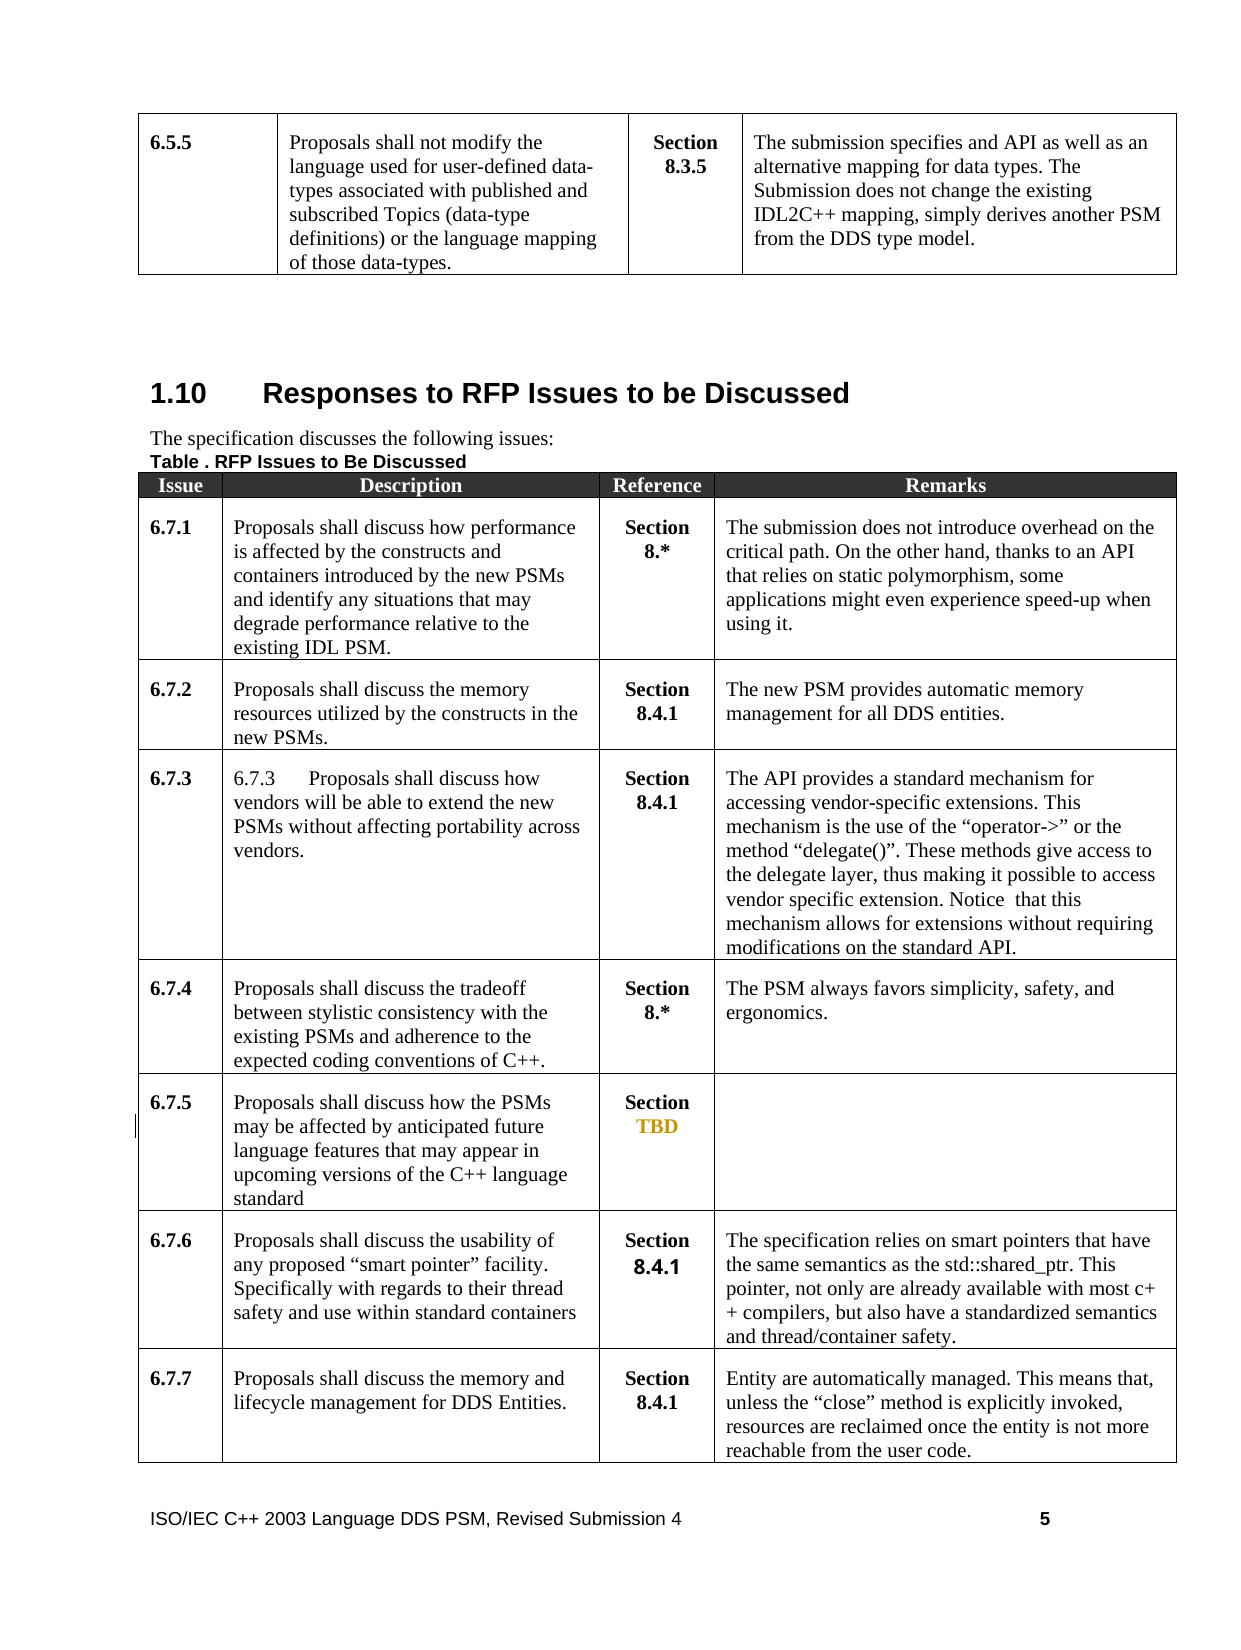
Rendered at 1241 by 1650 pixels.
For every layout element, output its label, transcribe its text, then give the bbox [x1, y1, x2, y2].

table_cell Section 8.4.1 [600, 660, 714, 749]
table_cell 6.7.7 [139, 1349, 222, 1462]
table_cell 6.5.5 [139, 114, 277, 274]
subtitle Responses to RFP Issues to be Discussed [150, 376, 1166, 410]
table_cell Proposals shall discuss the memory and lifecycle management for DDS Entities. [223, 1349, 599, 1462]
table_cell 6.7.2 [139, 660, 222, 749]
text The specification discusses the following issues: [150, 426, 1166, 450]
table_cell The specification relies on smart pointers that have the same semantics as the std::shared_ptr. This pointer, not only are already available with most c++ compilers, but also have a standardized semantics and thread/container safety. [715, 1211, 1176, 1348]
table_cell Proposals shall discuss the tradeoff between stylistic consistency with the existing PSMs and adherence to the expected coding conventions of C++. [223, 960, 599, 1072]
table_header Description [223, 473, 599, 497]
table_cell The API provides a standard mechanism for accessing vendor-specific extensions. This mechanism is the use of the “operator->” or the method “delegate()”. These methods give access to the delegate layer, thus making it possible to access vendor specific extension. Notice that this mechanism allows for extensions without requiring modifications on the standard API. [715, 750, 1176, 959]
table_cell 6.7.3 [139, 750, 222, 959]
table_cell Section 8.3.5 [629, 114, 742, 274]
table_cell Section 8.4.1 [600, 750, 714, 959]
table_cell Section TBD [600, 1074, 714, 1210]
table_header Remarks [715, 473, 1176, 497]
table_header Issue [139, 473, 222, 497]
table_cell Proposals shall not modify the language used for user-defined data-types associated with published and subscribed Topics (data-type definitions) or the language mapping of those data-types. [278, 114, 628, 274]
table_cell 6.7.6 [139, 1211, 222, 1348]
table_cell Section 8.4.1 [600, 1349, 714, 1462]
table_cell 6.7.1 [139, 498, 222, 659]
table_cell The new PSM provides automatic memory management for all DDS entities. [715, 660, 1176, 749]
table_header Reference [600, 473, 714, 497]
text Table . RFP Issues to Be Discussed [150, 450, 1166, 472]
table_cell Section 8.* [600, 960, 714, 1072]
table_cell The submission specifies and API as well as an alternative mapping for data types. The Submission does not change the existing IDL2C++ mapping, simply derives another PSM from the DDS type model. [743, 114, 1176, 274]
table_cell 6.7.4 [139, 960, 222, 1072]
table_cell The PSM always favors simplicity, safety, and ergonomics. [715, 960, 1176, 1072]
table_cell Section 8.* [600, 498, 714, 659]
table_cell Proposals shall discuss the usability of any proposed “smart pointer” facility. Specifically with regards to their thread safety and use within standard containers [223, 1211, 599, 1348]
table_cell 6.7.5 [139, 1074, 222, 1210]
table_cell The submission does not introduce overhead on the critical path. On the other hand, thanks to an API that relies on static polymorphism, some applications might even experience speed-up when using it. [715, 498, 1176, 659]
table_cell Section 8.4.1 [600, 1211, 714, 1348]
table_cell [715, 1074, 1176, 1210]
table_cell Proposals shall discuss the memory resources utilized by the constructs in the new PSMs. [223, 660, 599, 749]
table_cell Proposals shall discuss how the PSMs may be affected by anticipated future language features that may appear in upcoming versions of the C++ language standard [223, 1074, 599, 1210]
table_cell Entity are automatically managed. This means that, unless the “close” method is explicitly invoked, resources are reclaimed once the entity is not more reachable from the user code. [715, 1349, 1176, 1462]
table_cell Proposals shall discuss how performance is affected by the constructs and containers introduced by the new PSMs and identify any situations that may degrade performance relative to the existing IDL PSM. [223, 498, 599, 659]
table_cell 6.7.3 Proposals shall discuss how vendors will be able to extend the new PSMs without affecting portability across vendors. [223, 750, 599, 959]
